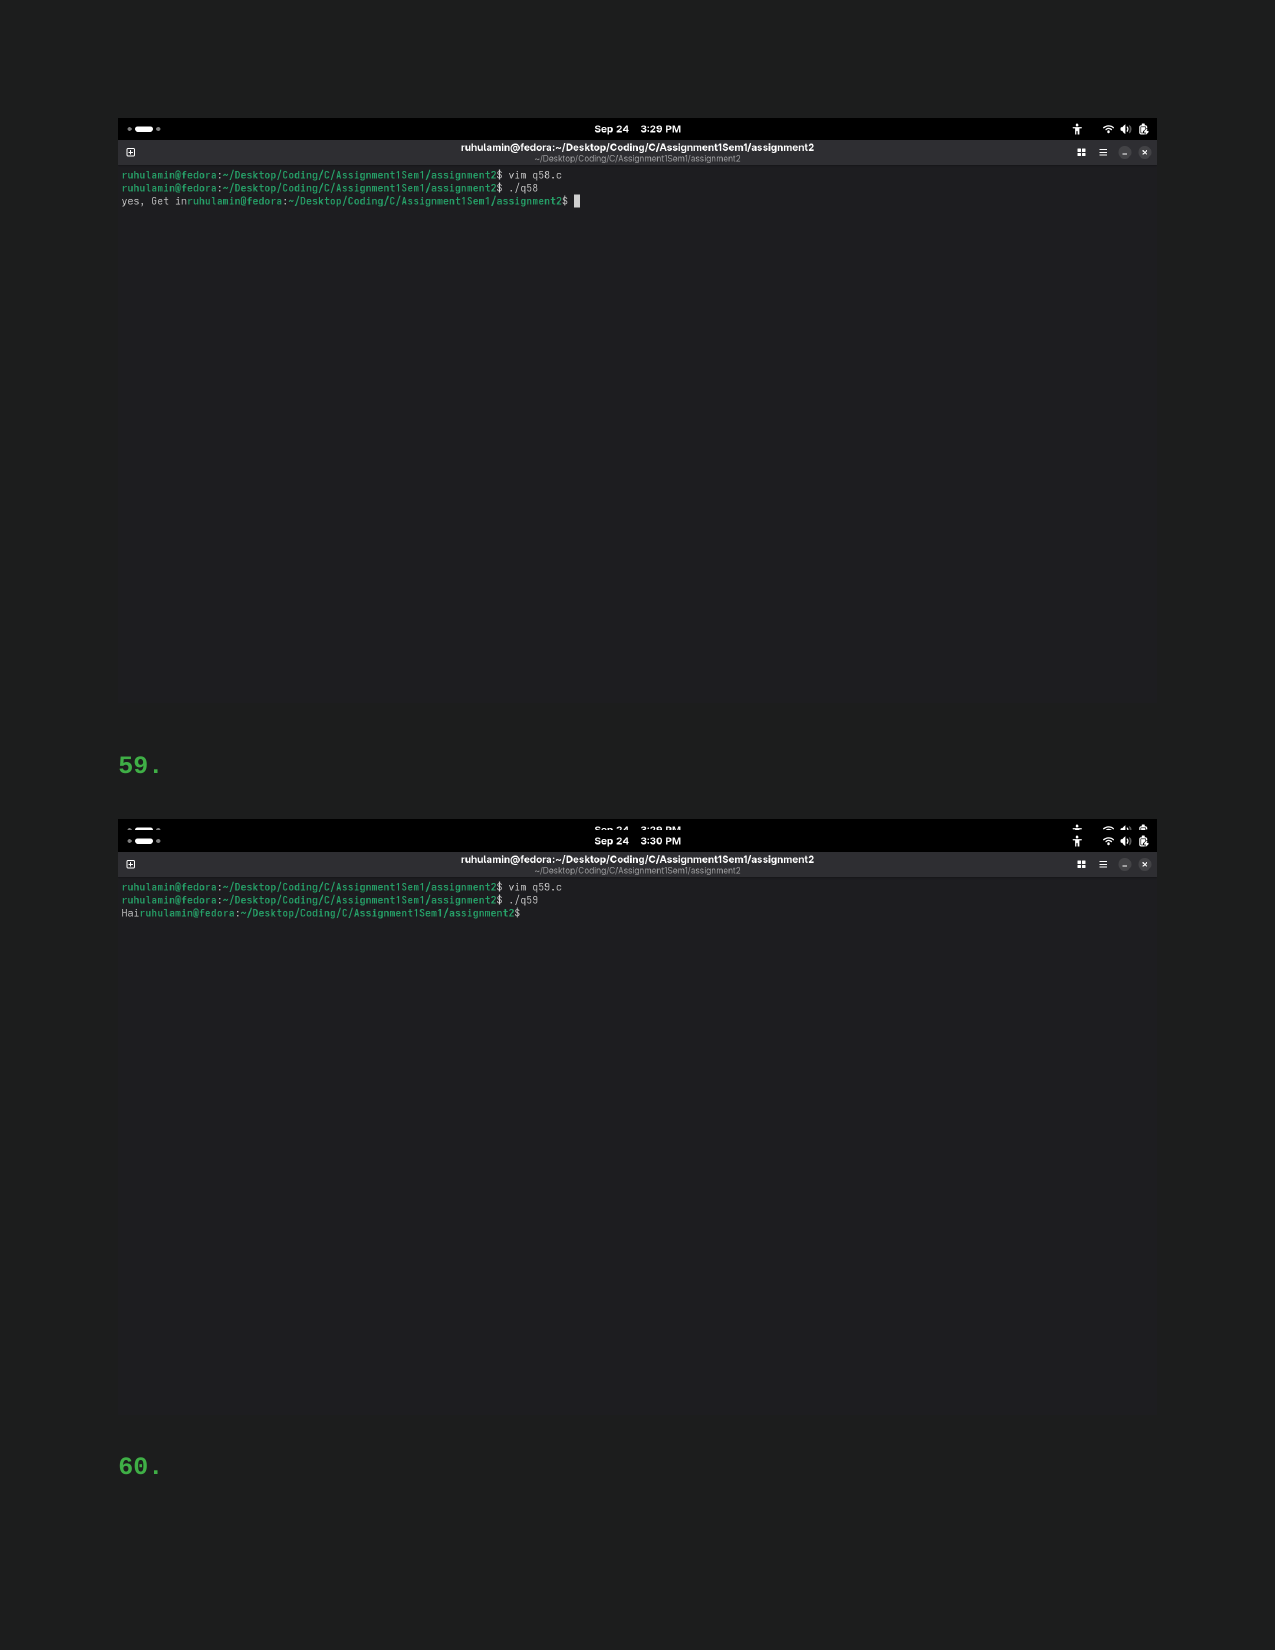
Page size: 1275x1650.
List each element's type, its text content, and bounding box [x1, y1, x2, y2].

picture [118, 819, 1157, 1415]
picture [118, 118, 1157, 703]
text 59. [118, 752, 1157, 781]
text 60. [118, 1454, 1157, 1482]
